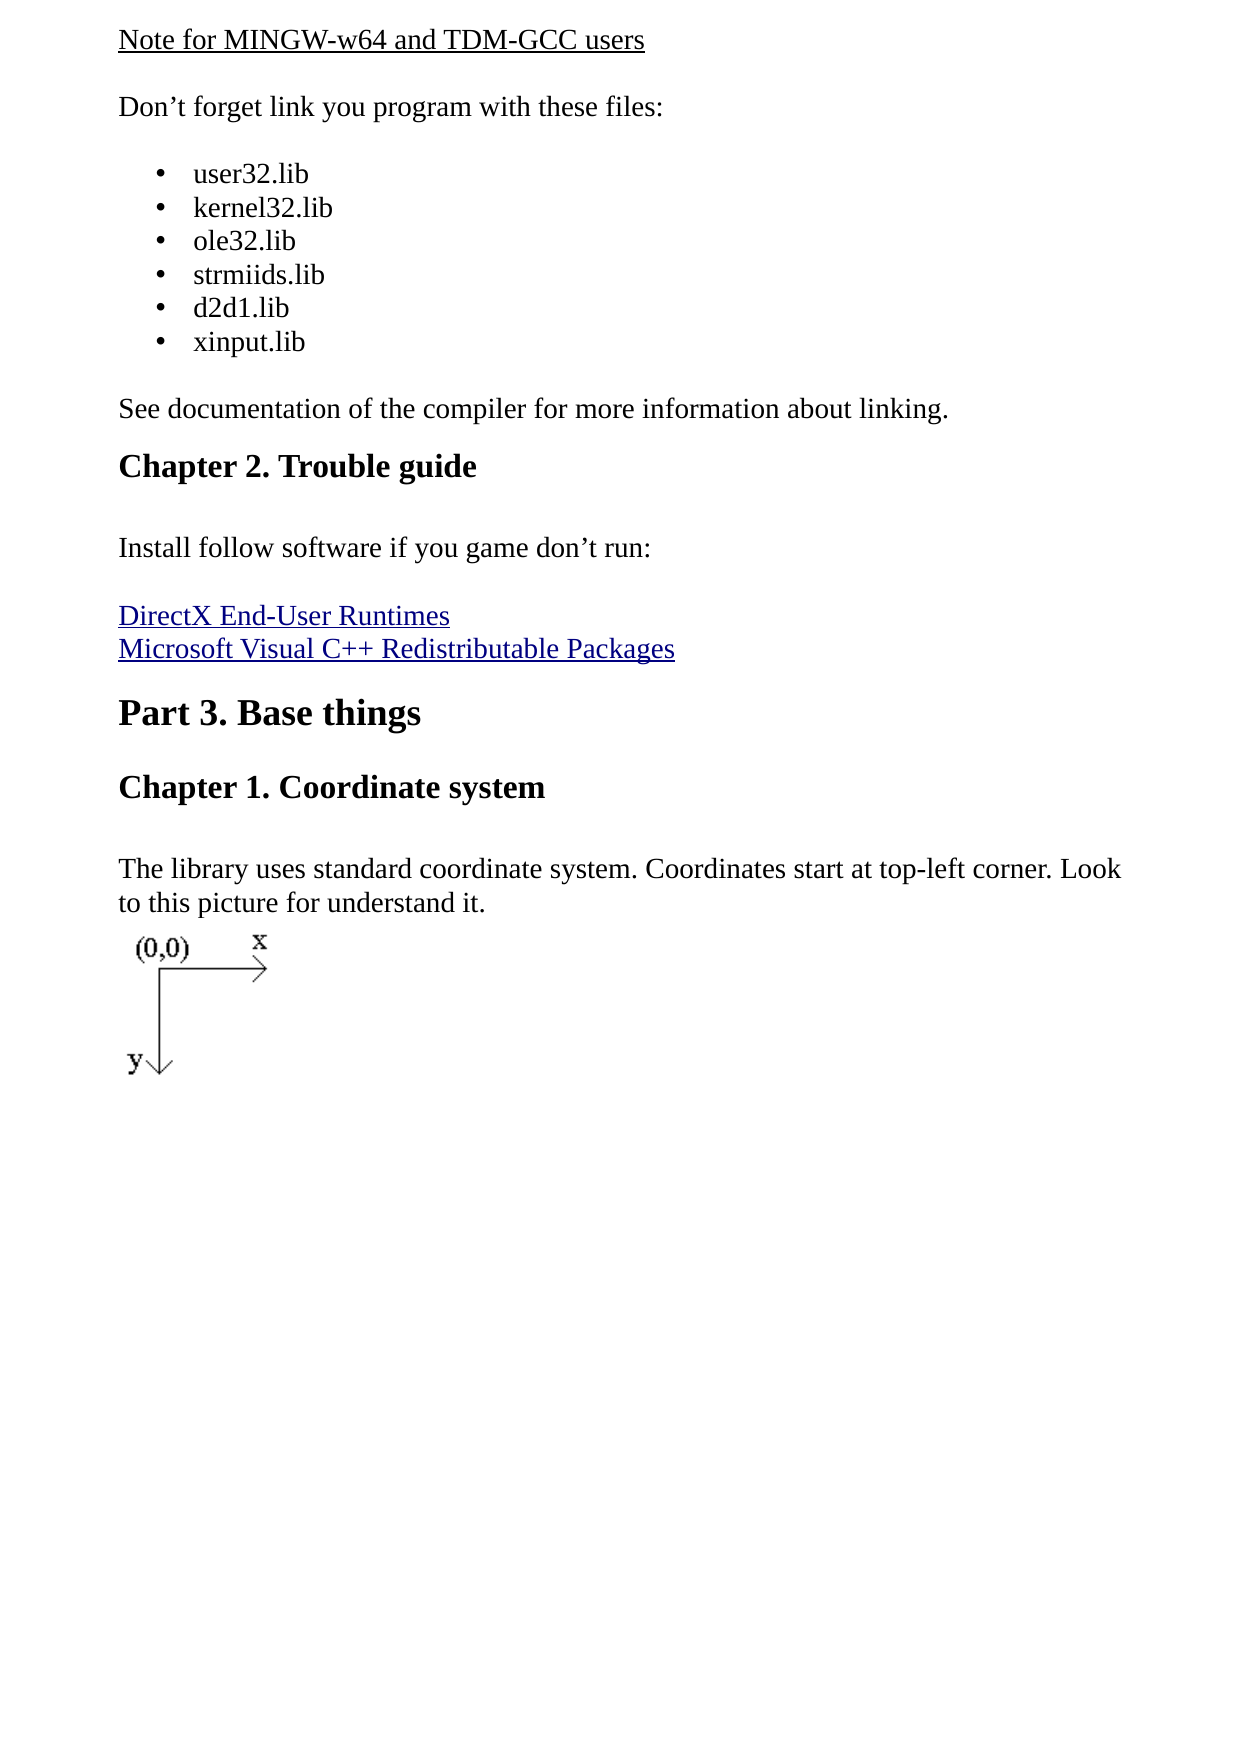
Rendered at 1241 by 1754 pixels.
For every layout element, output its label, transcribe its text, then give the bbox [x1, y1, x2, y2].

list strmiids.lib [156, 257, 1122, 291]
list user32.lib [156, 156, 1122, 190]
text DirectX End-User Runtimes [118, 598, 1122, 631]
list d2d1.lib [156, 291, 1122, 324]
text Note for MINGW-w64 and TDM-GCC users [118, 22, 1122, 55]
subtitle Part 3. Base things [118, 690, 1122, 733]
text The library uses standard coordinate system. Coordinates start at top-left corner. Look to this picture for understand it. [118, 851, 1122, 918]
text Don’t forget link you program with these files: [118, 89, 1122, 122]
list kernel32.lib [156, 190, 1122, 223]
list ole32.lib [156, 223, 1122, 257]
text Install follow software if you game don’t run: [118, 531, 1122, 564]
subtitle Chapter 2. Trouble guide [118, 446, 1122, 484]
picture [118, 918, 286, 1092]
subtitle Chapter 1. Coordinate system [118, 767, 1122, 805]
text Microsoft Visual C++ Redistributable Packages [118, 631, 1122, 665]
list xinput.lib [156, 324, 1122, 358]
text See documentation of the compiler for more information about linking. [118, 391, 1122, 425]
